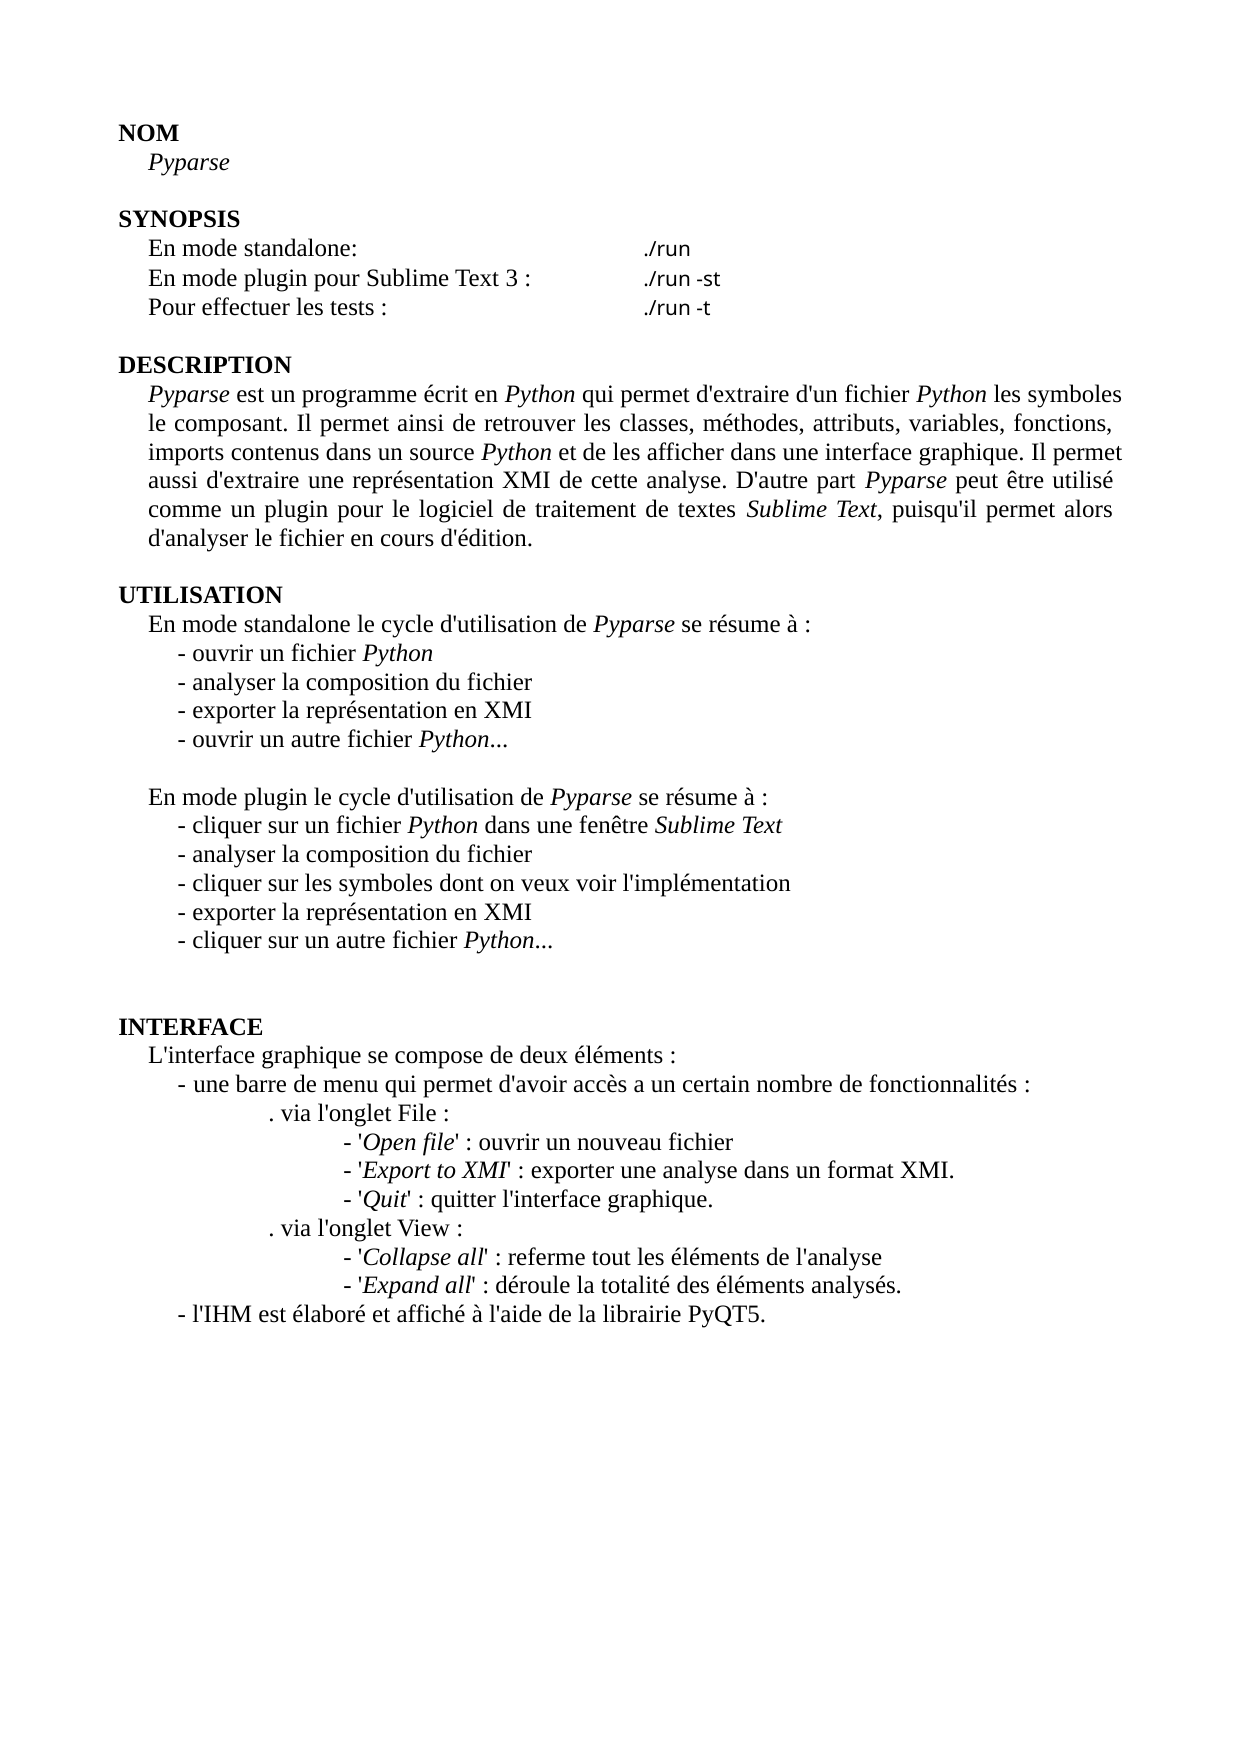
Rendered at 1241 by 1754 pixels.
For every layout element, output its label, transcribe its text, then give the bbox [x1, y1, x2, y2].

text NOM [118, 118, 1122, 147]
text Pour effectuer les tests : ./run -t [118, 292, 1122, 322]
text INTERFACE [118, 1012, 1122, 1040]
text En mode standalone le cycle d'utilisation de Pyparse se résume à : [118, 609, 1122, 638]
text - exporter la représentation en XMI [118, 897, 1122, 925]
text . via l'onglet File : [118, 1098, 1122, 1127]
text - ouvrir un autre fichier Python... [118, 724, 1122, 753]
text L'interface graphique se compose de deux éléments : [118, 1040, 1122, 1069]
text - cliquer sur un fichier Python dans une fenêtre Sublime Text [118, 810, 1122, 839]
text UTILISATION [118, 580, 1122, 609]
text Pyparse [118, 147, 1122, 176]
text - cliquer sur un autre fichier Python... [118, 925, 1122, 954]
text - cliquer sur les symboles dont on veux voir l'implémentation [118, 868, 1122, 897]
text SYNOPSIS [118, 204, 1122, 233]
text . via l'onglet View : [118, 1213, 1122, 1242]
text - 'Expand all' : déroule la totalité des éléments analysés. [118, 1270, 1122, 1299]
text - 'Collapse all' : referme tout les éléments de l'analyse [118, 1242, 1122, 1270]
text DESCRIPTION [118, 350, 1122, 379]
text - analyser la composition du fichier [118, 839, 1122, 868]
text En mode plugin le cycle d'utilisation de Pyparse se résume à : [118, 782, 1122, 810]
text - analyser la composition du fichier [118, 667, 1122, 695]
text - 'Export to XMI' : exporter une analyse dans un format XMI. [118, 1155, 1122, 1184]
text - l'IHM est élaboré et affiché à l'aide de la librairie PyQT5. [118, 1299, 1122, 1328]
text - 'Quit' : quitter l'interface graphique. [118, 1184, 1122, 1213]
text - une barre de menu qui permet d'avoir accès a un certain nombre de fonctionnalités : [118, 1069, 1122, 1098]
text - exporter la représentation en XMI [118, 695, 1122, 724]
text - 'Open file' : ouvrir un nouveau fichier [118, 1127, 1122, 1155]
text Pyparse est un programme écrit en Python qui permet d'extraire d'un fichier Python les symboles le composant. Il permet ainsi de retrouver les classes, méthodes, attributs, variables, fonctions, imports contenus dans un source Python et de les afficher dans une interface graphique. Il permet aussi d'extraire une représentation XMI de cette analyse. D'autre part Pyparse peut être utilisé comme un plugin pour le logiciel de traitement de textes Sublime Text, puisqu'il permet alors d'analyser le fichier en cours d'édition. [118, 379, 1122, 552]
text En mode plugin pour Sublime Text 3 : ./run -st [118, 263, 1122, 292]
text - ouvrir un fichier Python [118, 638, 1122, 667]
text En mode standalone: ./run [118, 233, 1122, 263]
